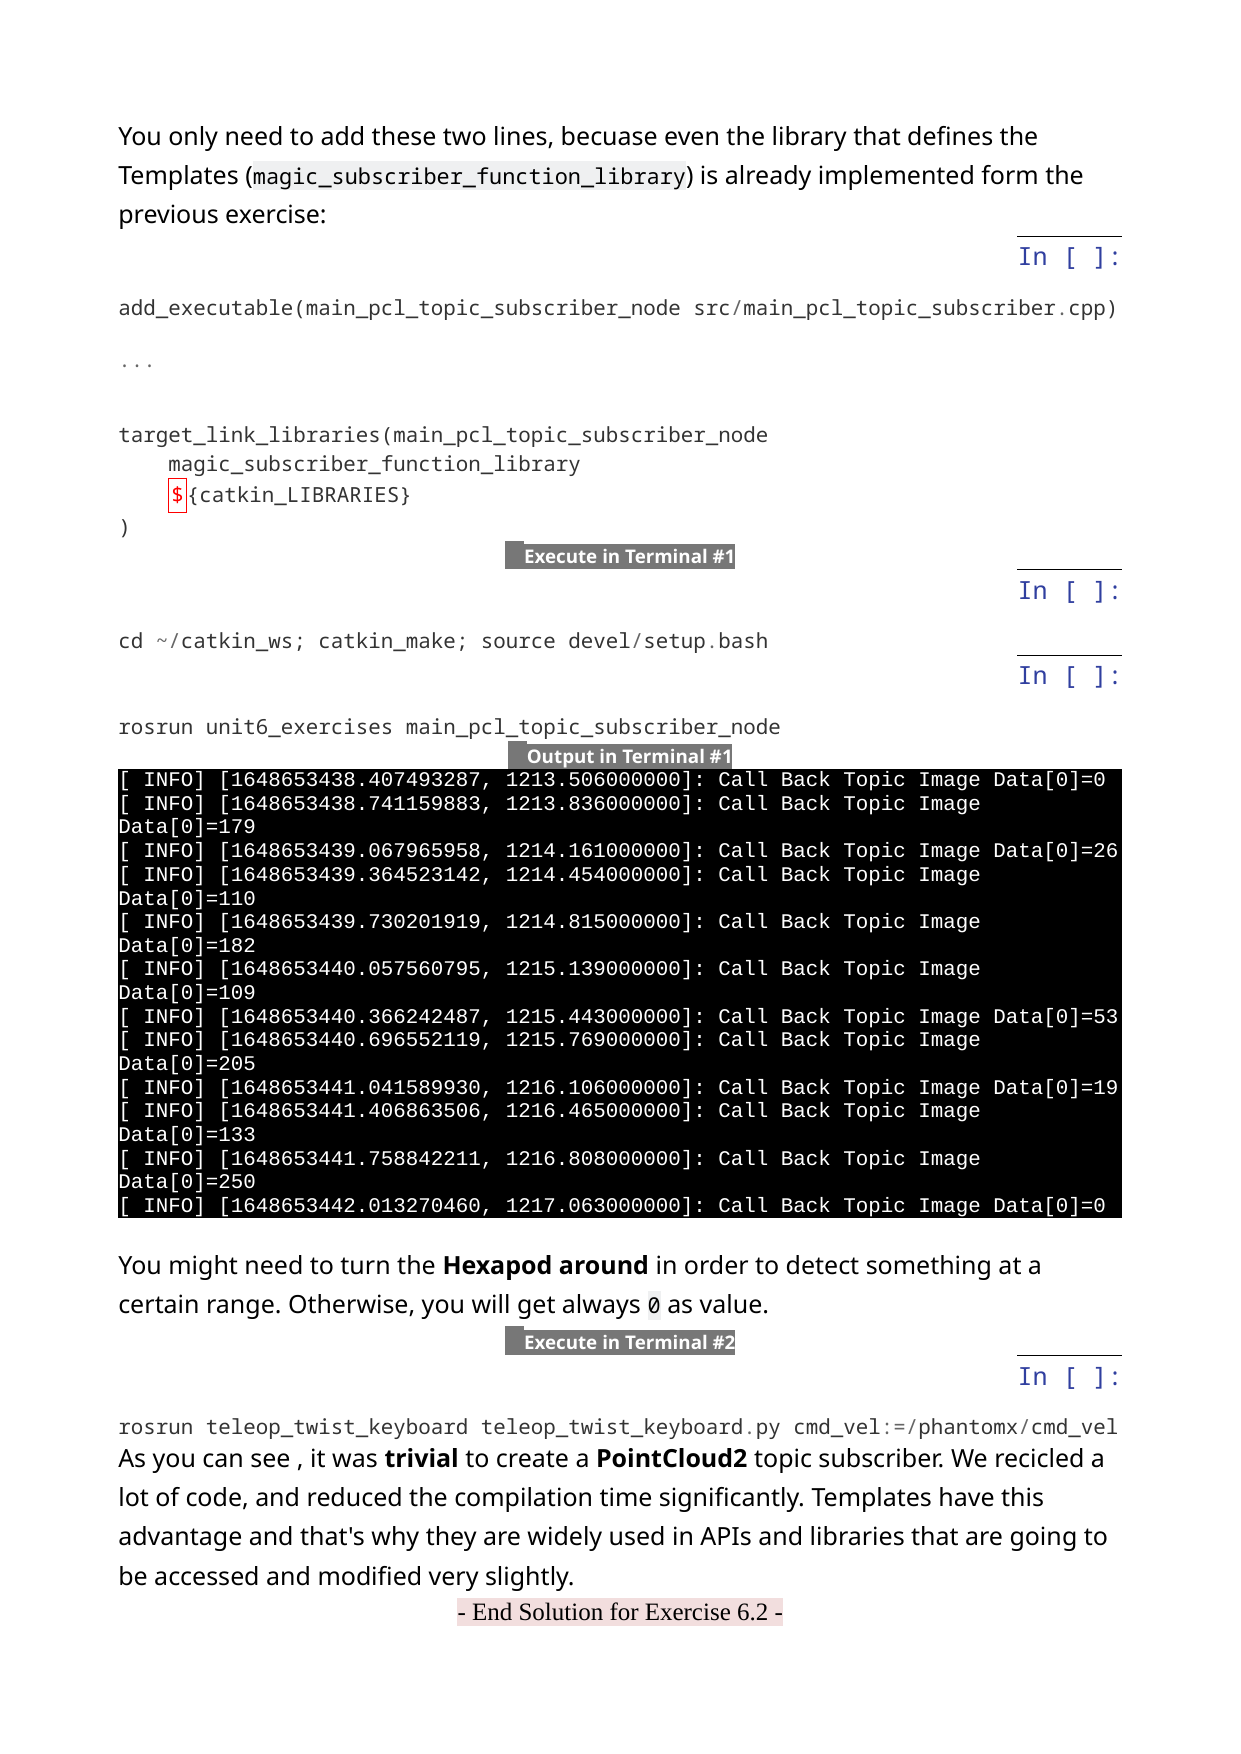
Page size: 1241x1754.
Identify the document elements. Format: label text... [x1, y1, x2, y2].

text [ INFO] [1648653441.406863506, 1216.465000000]: Call Back Topic Image Data[0]=133 [118, 1100, 1122, 1148]
text [ INFO] [1648653442.013270460, 1217.063000000]: Call Back Topic Image Data[0]=0 [118, 1195, 1122, 1218]
text [ INFO] [1648653440.057560795, 1215.139000000]: Call Back Topic Image Data[0]=109 [118, 958, 1122, 1006]
text [ INFO] [1648653440.366242487, 1215.443000000]: Call Back Topic Image Data[0]=53 [118, 1006, 1122, 1029]
text - End Solution for Exercise 6.2 - [118, 1597, 1122, 1626]
text You might need to turn the Hexapod around in order to detect something at a certain range. Otherwise, you will get always 0 as value. [118, 1248, 1122, 1321]
text [ INFO] [1648653438.741159883, 1213.836000000]: Call Back Topic Image Data[0]=179 [118, 793, 1122, 840]
text Execute in Terminal #1 [118, 541, 1122, 569]
text [ INFO] [1648653439.730201919, 1214.815000000]: Call Back Topic Image Data[0]=182 [118, 911, 1122, 958]
text [ INFO] [1648653441.758842211, 1216.808000000]: Call Back Topic Image Data[0]=250 [118, 1148, 1122, 1195]
text You only need to add these two lines, becuase even the library that defines the Templates (magic_subscriber_function_library) is already implemented form the previous exercise: [118, 118, 1122, 231]
text ... [118, 345, 1122, 373]
text magic_subscriber_function_library [118, 449, 1122, 478]
text In [ ]: [118, 655, 1122, 692]
text In [ ]: [118, 569, 1122, 606]
text [118, 478, 168, 512]
text [ INFO] [1648653439.067965958, 1214.161000000]: Call Back Topic Image Data[0]=26 [118, 840, 1122, 864]
text $ [169, 479, 186, 512]
text ) [118, 512, 1122, 541]
text {catkin_LIBRARIES} [187, 478, 1122, 512]
text add_executable(main_pcl_topic_subscriber_node src/main_pcl_topic_subscriber.cpp) [118, 293, 1122, 321]
text rosrun unit6_exercises main_pcl_topic_subscriber_node [118, 712, 1122, 741]
text As you can see , it was trivial to create a PointCloud2 topic subscriber. We recicled a lot of code, and reduced the compilation time significantly. Templates have this advantage and that's why they are widely used in APIs and libraries that are going to be accessed and modified very slightly. [118, 1441, 1122, 1592]
text [ INFO] [1648653440.696552119, 1215.769000000]: Call Back Topic Image Data[0]=205 [118, 1029, 1122, 1077]
text [ INFO] [1648653438.407493287, 1213.506000000]: Call Back Topic Image Data[0]=0 [118, 769, 1122, 793]
text [ INFO] [1648653441.041589930, 1216.106000000]: Call Back Topic Image Data[0]=19 [118, 1077, 1122, 1100]
text In [ ]: [118, 236, 1122, 273]
text [ INFO] [1648653439.364523142, 1214.454000000]: Call Back Topic Image Data[0]=110 [118, 864, 1122, 911]
text target_link_libraries(main_pcl_topic_subscriber_node [118, 421, 1122, 449]
text cd ~/catkin_ws; catkin_make; source devel/setup.bash [118, 626, 1122, 655]
text Execute in Terminal #2 [118, 1326, 1122, 1355]
text Output in Terminal #1 [118, 741, 1122, 769]
text In [ ]: [118, 1355, 1122, 1392]
text rosrun teleop_twist_keyboard teleop_twist_keyboard.py cmd_vel:=/phantomx/cmd_vel [118, 1412, 1122, 1441]
